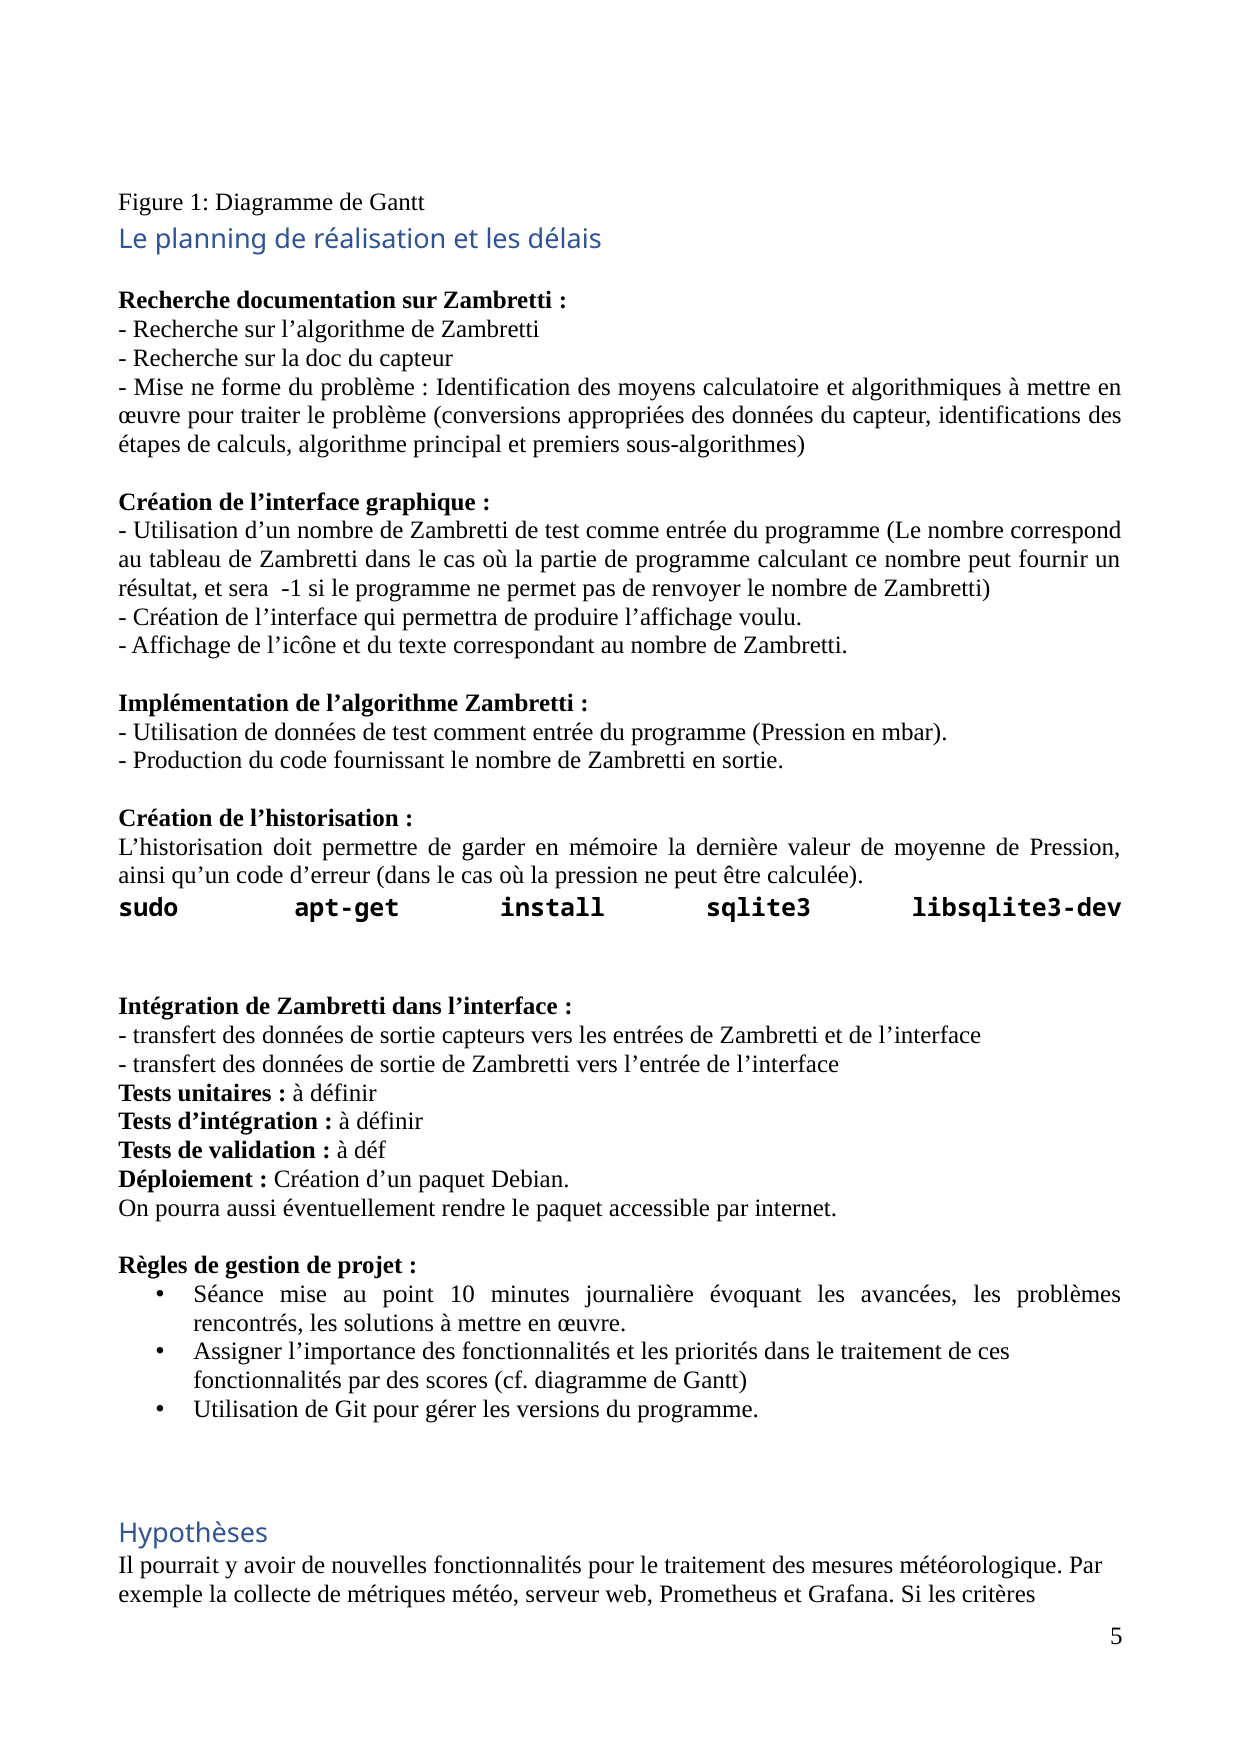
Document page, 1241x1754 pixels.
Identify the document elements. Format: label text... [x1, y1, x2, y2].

list Utilisation de Git pour gérer les versions du programme. [156, 1394, 1122, 1423]
text Tests d’intégration : à définir [118, 1106, 1122, 1135]
text Déploiement : Création d’un paquet Debian. [118, 1164, 1122, 1193]
text On pourra aussi éventuellement rendre le paquet accessible par internet. [118, 1193, 1122, 1221]
list Séance mise au point 10 minutes journalière évoquant les avancées, les problèmes rencontrés, les solutions à mettre en œuvre. [156, 1279, 1122, 1336]
text Intégration de Zambretti dans l’interface : [118, 991, 1122, 1020]
text Il pourrait y avoir de nouvelles fonctionnalités pour le traitement des mesures météorologique. Par exemple la collecte de métriques météo, serveur web, Prometheus et Grafana. Si les critères [118, 1550, 1122, 1607]
text - transfert des données de sortie de Zambretti vers l’entrée de l’interface [118, 1049, 1122, 1078]
text - Production du code fournissant le nombre de Zambretti en sortie. [118, 745, 1122, 774]
text sudo apt-get install sqlite3 libsqlite3-dev [118, 889, 1122, 991]
text - transfert des données de sortie capteurs vers les entrées de Zambretti et de l’interface [118, 1020, 1122, 1049]
text - Mise ne forme du problème : Identification des moyens calculatoire et algorithmiques à mettre en œuvre pour traiter le problème (conversions appropriées des données du capteur, identifications des étapes de calculs, algorithme principal et premiers sous-algorithmes) [118, 372, 1122, 458]
text Recherche documentation sur Zambretti : [118, 285, 1122, 314]
text Implémentation de l’algorithme Zambretti : [118, 688, 1122, 717]
text - Recherche sur l’algorithme de Zambretti [118, 314, 1122, 343]
text - Utilisation de données de test comment entrée du programme (Pression en mbar). [118, 717, 1122, 745]
list Assigner l’importance des fonctionnalités et les priorités dans le traitement de ces fonctionnalités par des scores (cf. diagramme de Gantt) [156, 1336, 1122, 1394]
text Règles de gestion de projet : [118, 1250, 1122, 1279]
text L’historisation doit permettre de garder en mémoire la dernière valeur de moyenne de Pression, ainsi qu’un code d’erreur (dans le cas où la pression ne peut être calculée). [118, 832, 1122, 889]
text Création de l’interface graphique : [118, 487, 1122, 515]
text - Affichage de l’icône et du texte correspondant au nombre de Zambretti. [118, 630, 1122, 659]
subtitle Hypothèses [118, 1513, 1122, 1550]
text Création de l’historisation : [118, 803, 1122, 832]
text - Utilisation d’un nombre de Zambretti de test comme entrée du programme (Le nombre correspond au tableau de Zambretti dans le cas où la partie de programme calculant ce nombre peut fournir un résultat, et sera -1 si le programme ne permet pas de renvoyer le nombre de Zambretti) [118, 515, 1122, 602]
text Tests de validation : à déf [118, 1135, 1122, 1164]
text Tests unitaires : à définir [118, 1078, 1122, 1106]
text - Création de l’interface qui permettra de produire l’affichage voulu. [118, 602, 1122, 630]
text - Recherche sur la doc du capteur [118, 343, 1122, 372]
subtitle Le planning de réalisation et les délais [118, 122, 1122, 257]
